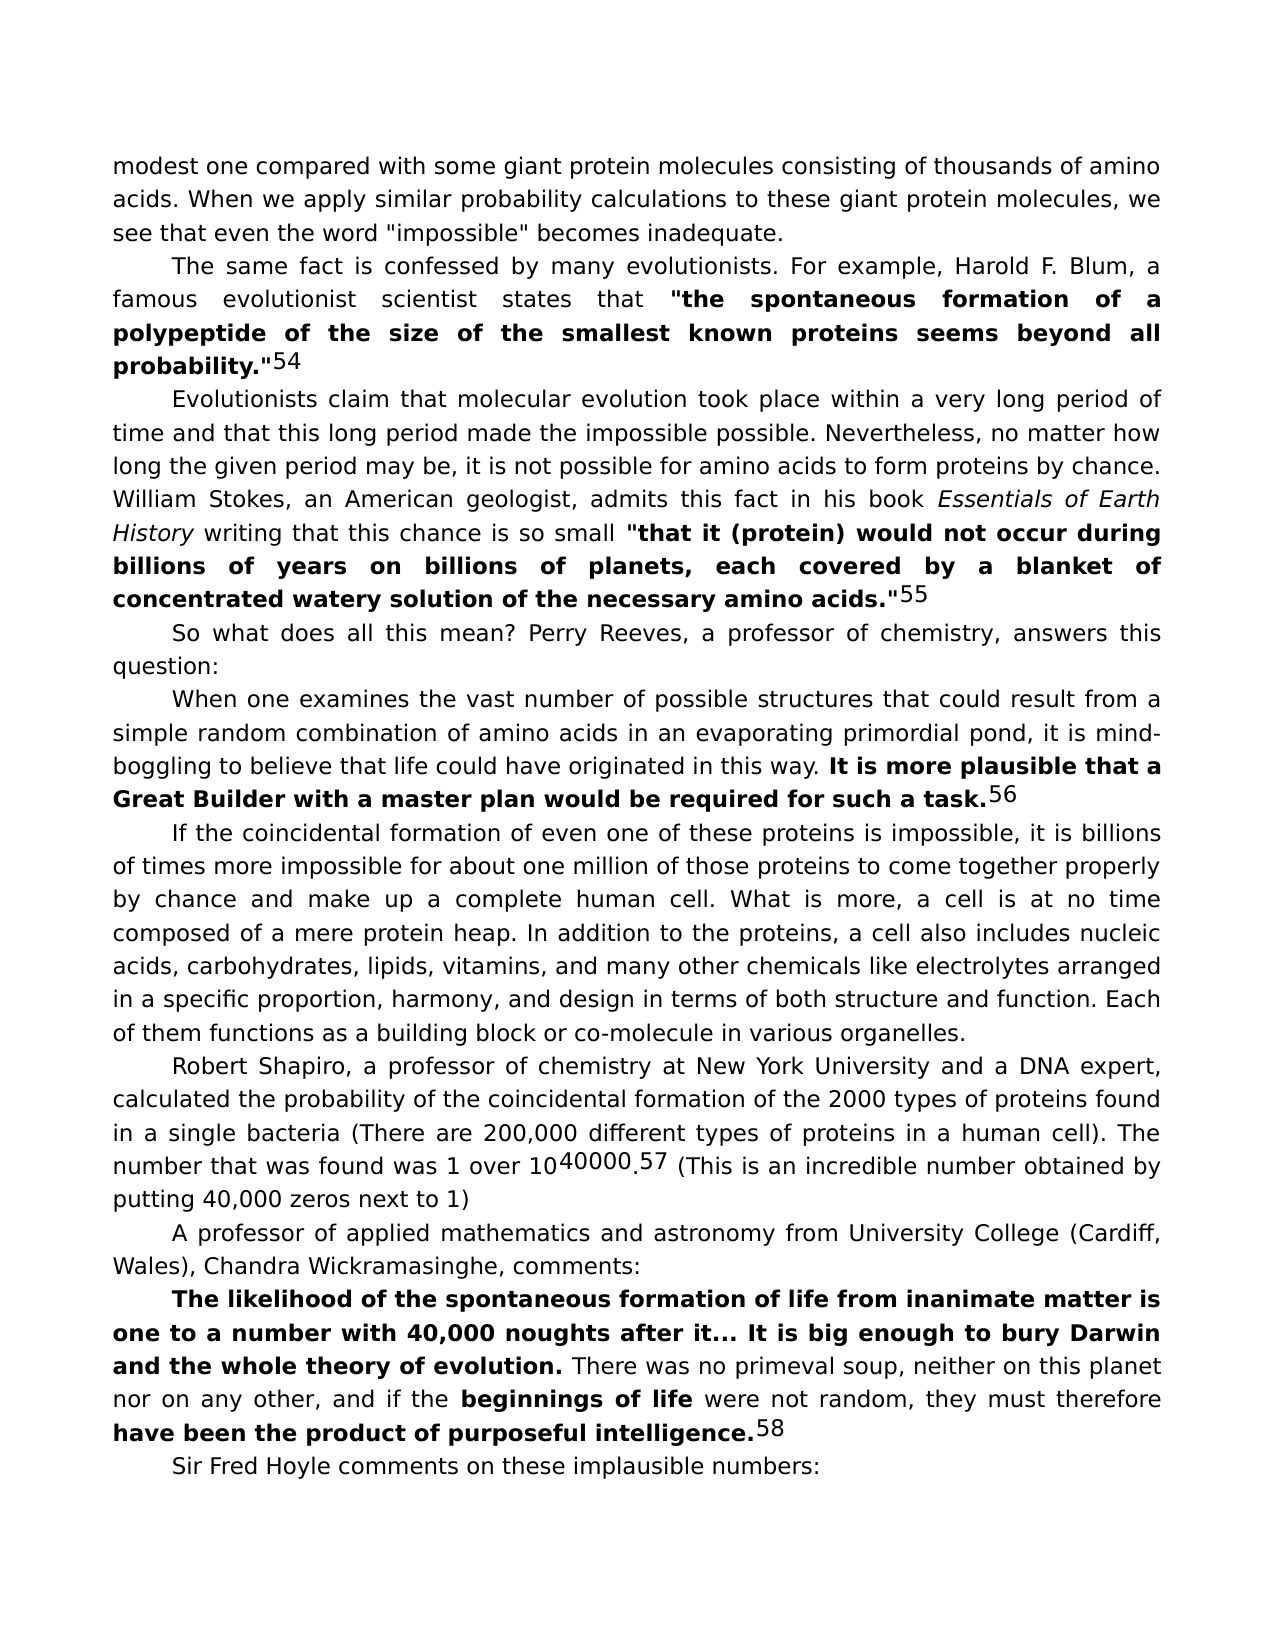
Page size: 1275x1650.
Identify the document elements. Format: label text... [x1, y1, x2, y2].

text modest one compared with some giant protein molecules consisting of thousands of amino acids. When we apply similar probability calculations to these giant protein molecules, we see that even the word "impossible" becomes inadequate. [112, 148, 1162, 248]
text The same fact is confessed by many evolutionists. For example, Harold F. Blum, a famous evolutionist scientist states that "the spontaneous formation of a polypeptide of the size of the smallest known proteins seems beyond all probability."54 [112, 248, 1162, 381]
text The likelihood of the spontaneous formation of life from inanimate matter is one to a number with 40,000 noughts after it... It is big enough to bury Darwin and the whole theory of evolution. There was no primeval soup, neither on this planet nor on any other, and if the beginnings of life were not random, they must therefore have been the product of purposeful intelligence.58 [112, 1281, 1162, 1448]
text Evolutionists claim that molecular evolution took place within a very long period of time and that this long period made the impossible possible. Nevertheless, no matter how long the given period may be, it is not possible for amino acids to form proteins by chance. William Stokes, an American geologist, admits this fact in his book Essentials of Earth History writing that this chance is so small "that it (protein) would not occur during billions of years on billions of planets, each covered by a blanket of concentrated watery solution of the necessary amino acids."55 [112, 381, 1162, 614]
text When one examines the vast number of possible structures that could result from a simple random combination of amino acids in an evaporating primordial pond, it is mind-boggling to believe that life could have originated in this way. It is more plausible that a Great Builder with a master plan would be required for such a task.56 [112, 681, 1162, 814]
text Robert Shapiro, a professor of chemistry at New York University and a DNA expert, calculated the probability of the coincidental formation of the 2000 types of proteins found in a single bacteria (There are 200,000 different types of proteins in a human cell). The number that was found was 1 over 1040000.57 (This is an incredible number obtained by putting 40,000 zeros next to 1) [112, 1048, 1162, 1214]
text If the coincidental formation of even one of these proteins is impossible, it is billions of times more impossible for about one million of those proteins to come together properly by chance and make up a complete human cell. What is more, a cell is at no time composed of a mere protein heap. In addition to the proteins, a cell also includes nucleic acids, carbohydrates, lipids, vitamins, and many other chemicals like electrolytes arranged in a specific proportion, harmony, and design in terms of both structure and function. Each of them functions as a building block or co-molecule in various organelles. [112, 814, 1162, 1048]
text So what does all this mean? Perry Reeves, a professor of chemistry, answers this question: [112, 614, 1162, 681]
text Sir Fred Hoyle comments on these implausible numbers: [112, 1448, 1162, 1481]
text A professor of applied mathematics and astronomy from University College (Cardiff, Wales), Chandra Wickramasinghe, comments: [112, 1214, 1162, 1281]
